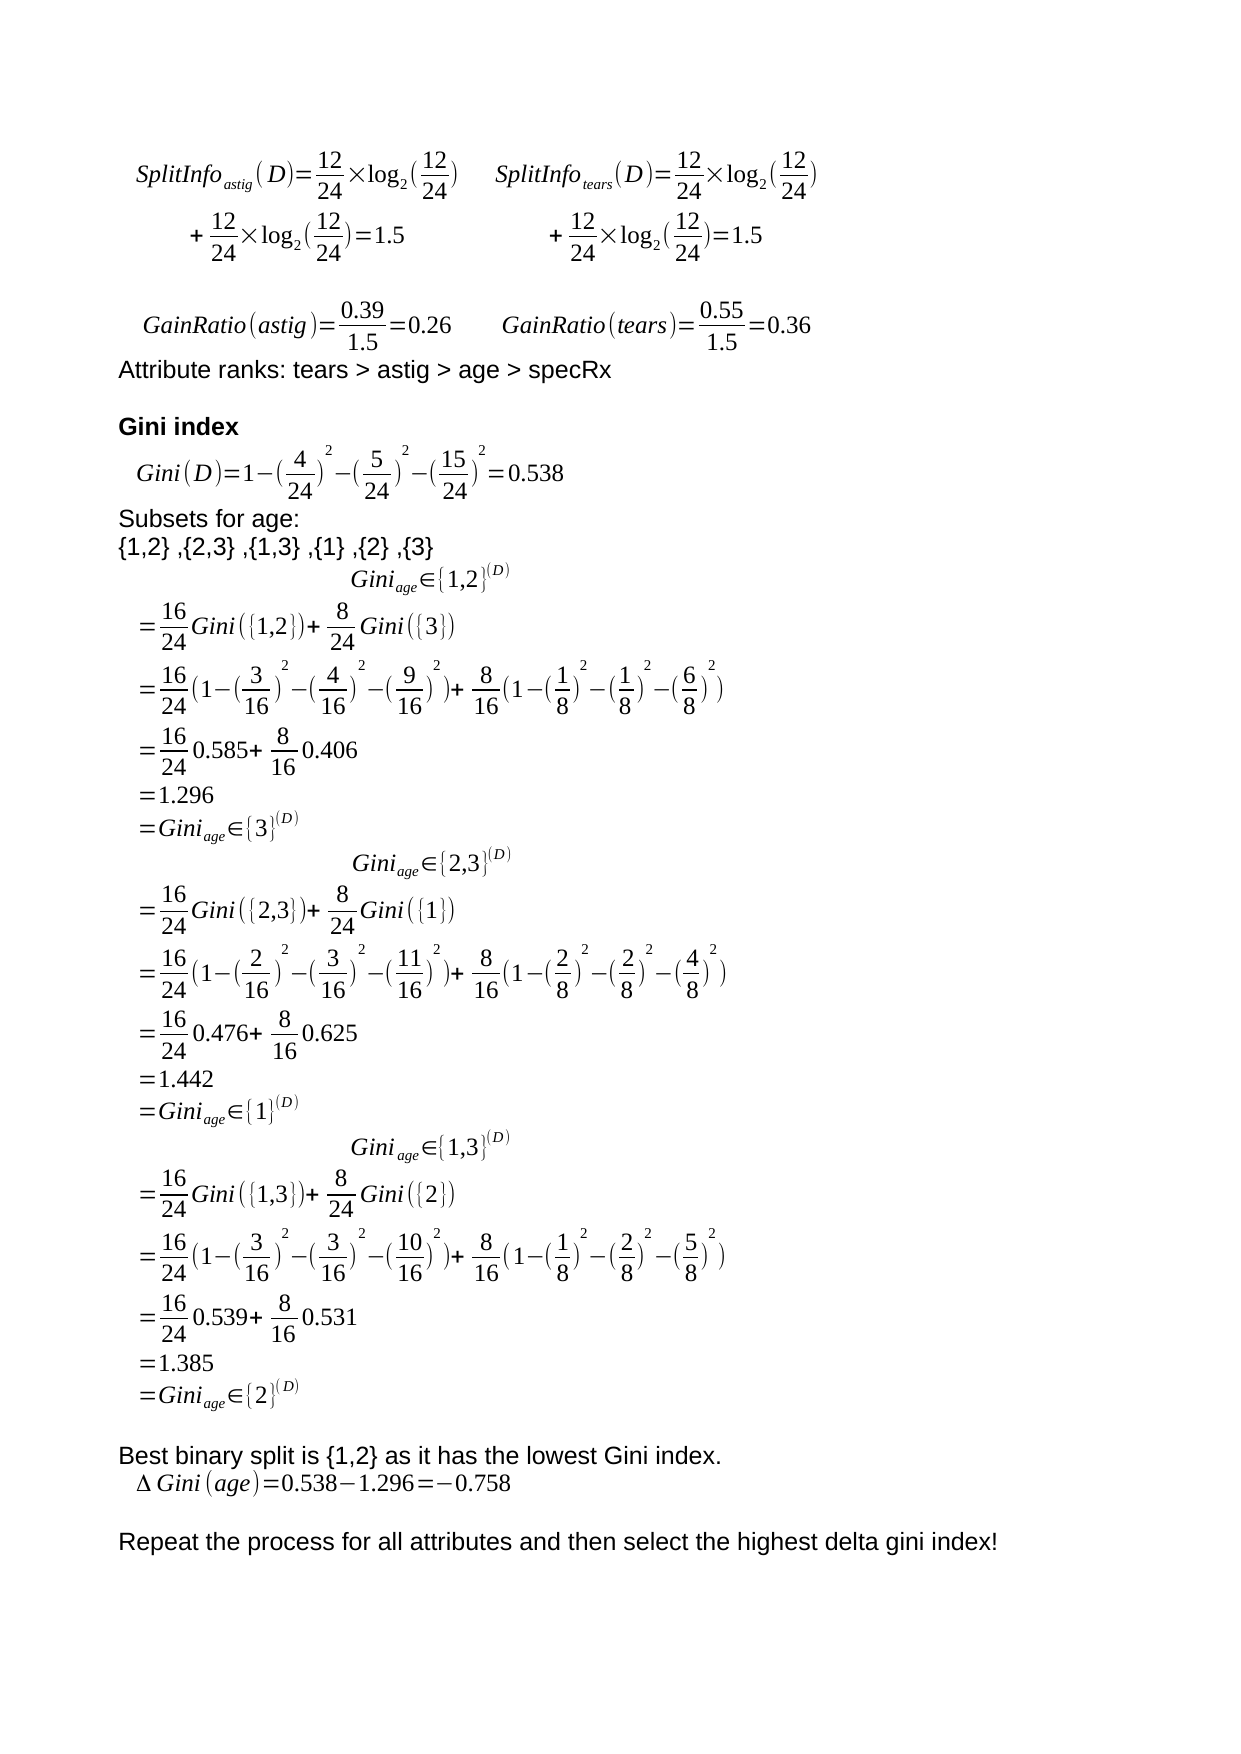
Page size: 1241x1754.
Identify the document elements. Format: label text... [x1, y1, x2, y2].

text Best binary split is {1,2} as it has the lowest Gini index. [118, 1441, 1122, 1470]
text Gini index [118, 412, 1122, 441]
text Repeat the process for all attributes and then select the highest delta gini index! [118, 1527, 1122, 1556]
text Subsets for age: [118, 504, 1122, 532]
text {1,2} ,{2,3} ,{1,3} ,{1} ,{2} ,{3} [118, 532, 1122, 561]
text Attribute ranks: tears > astig > age > specRx [118, 355, 1122, 384]
